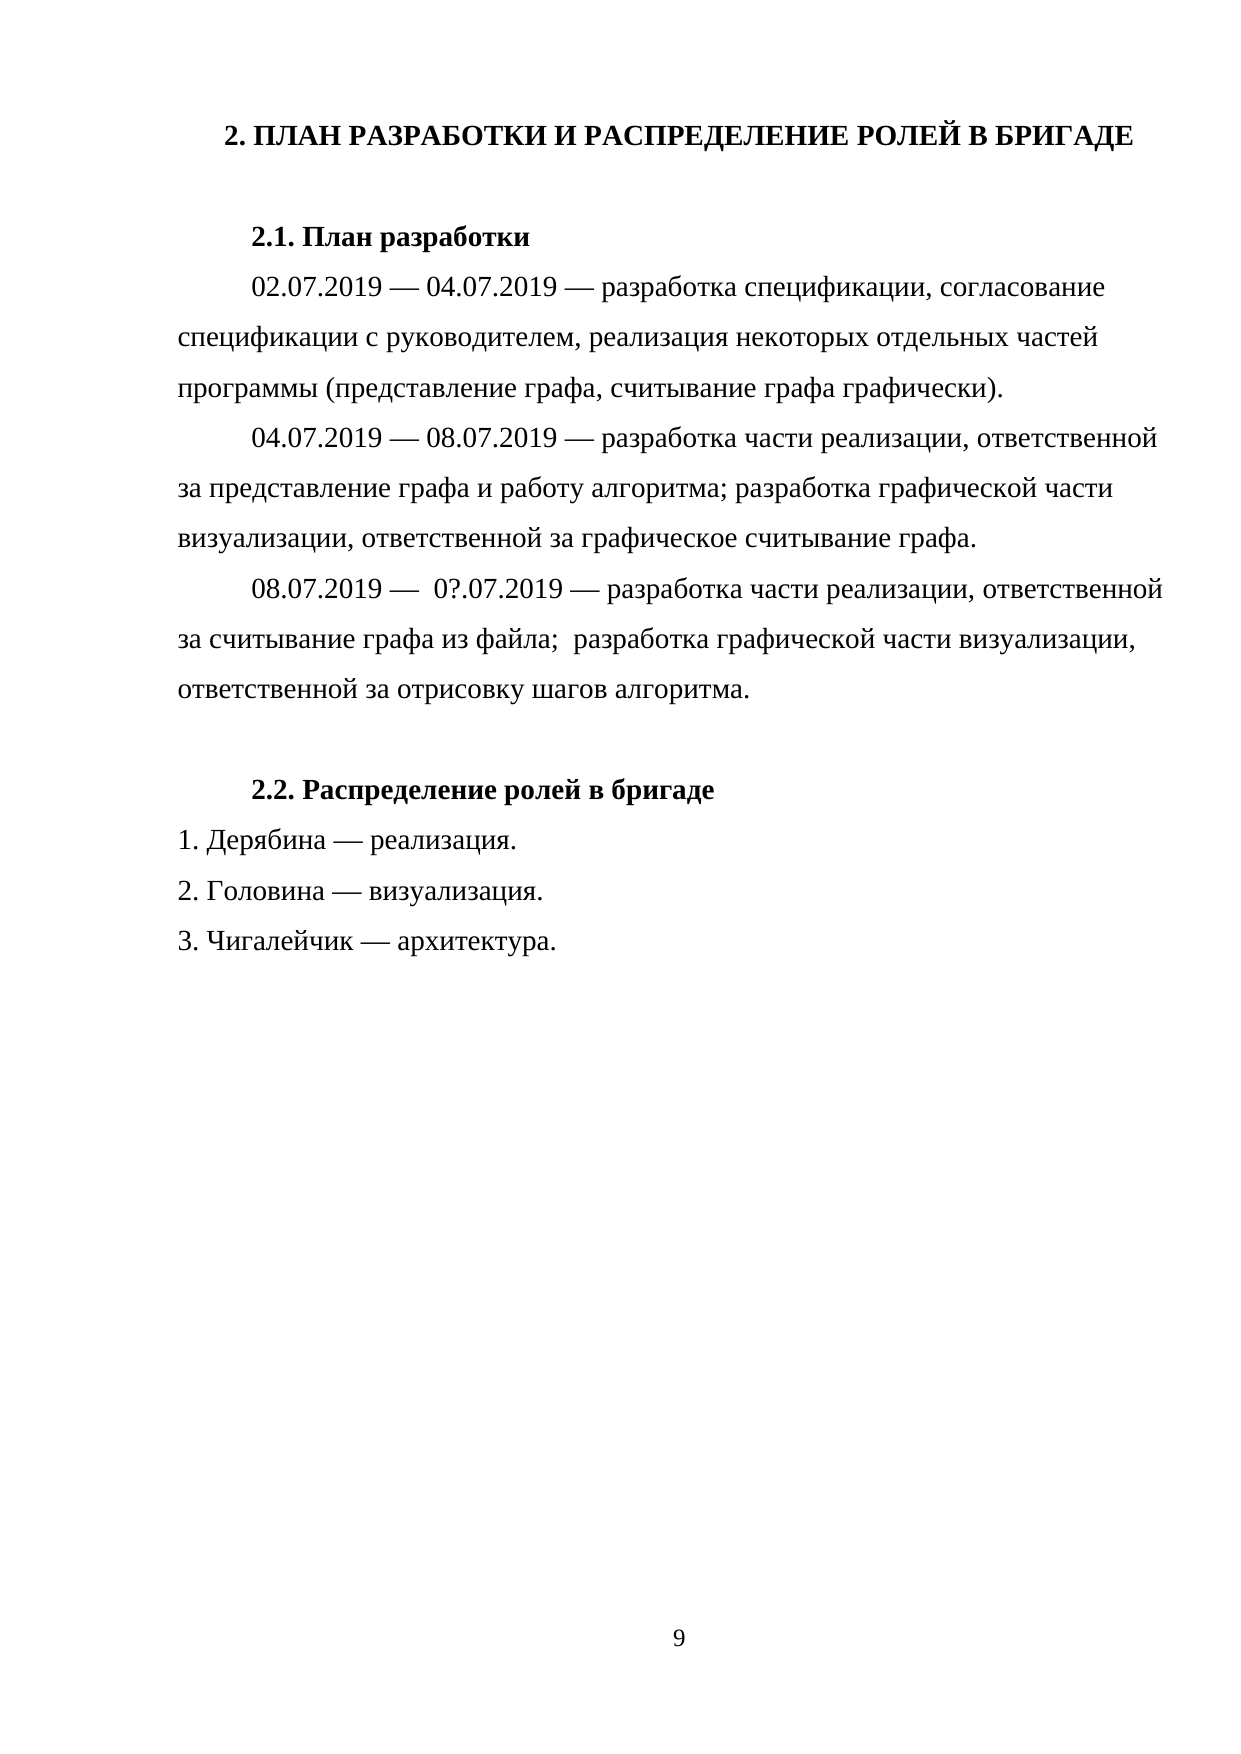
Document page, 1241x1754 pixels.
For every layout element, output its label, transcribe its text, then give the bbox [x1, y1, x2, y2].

text 2.2. Распределение ролей в бригаде [177, 772, 1181, 806]
text 2.1. План разработки [177, 219, 1181, 252]
text 08.07.2019 — 0?.07.2019 — разработка части реализации, ответственной за считывание графа из файла; разработка графической части визуализации, ответственной за отрисовку шагов алгоритма. [177, 571, 1181, 705]
text 2. План разработки и распределение ролей в бригаде [177, 118, 1181, 152]
text 02.07.2019 — 04.07.2019 — разработка спецификации, согласование спецификации с руководителем, реализация некоторых отдельных частей программы (представление графа, считывание графа графически). [177, 269, 1181, 403]
text 2. Головина — визуализация. [177, 873, 1181, 906]
text 3. Чигалейчик — архитектура. [177, 923, 1181, 957]
text 1. Дерябина — реализация. [177, 822, 1181, 856]
text 04.07.2019 — 08.07.2019 — разработка части реализации, ответственной за представление графа и работу алгоритма; разработка графической части визуализации, ответственной за графическое считывание графа. [177, 420, 1181, 554]
